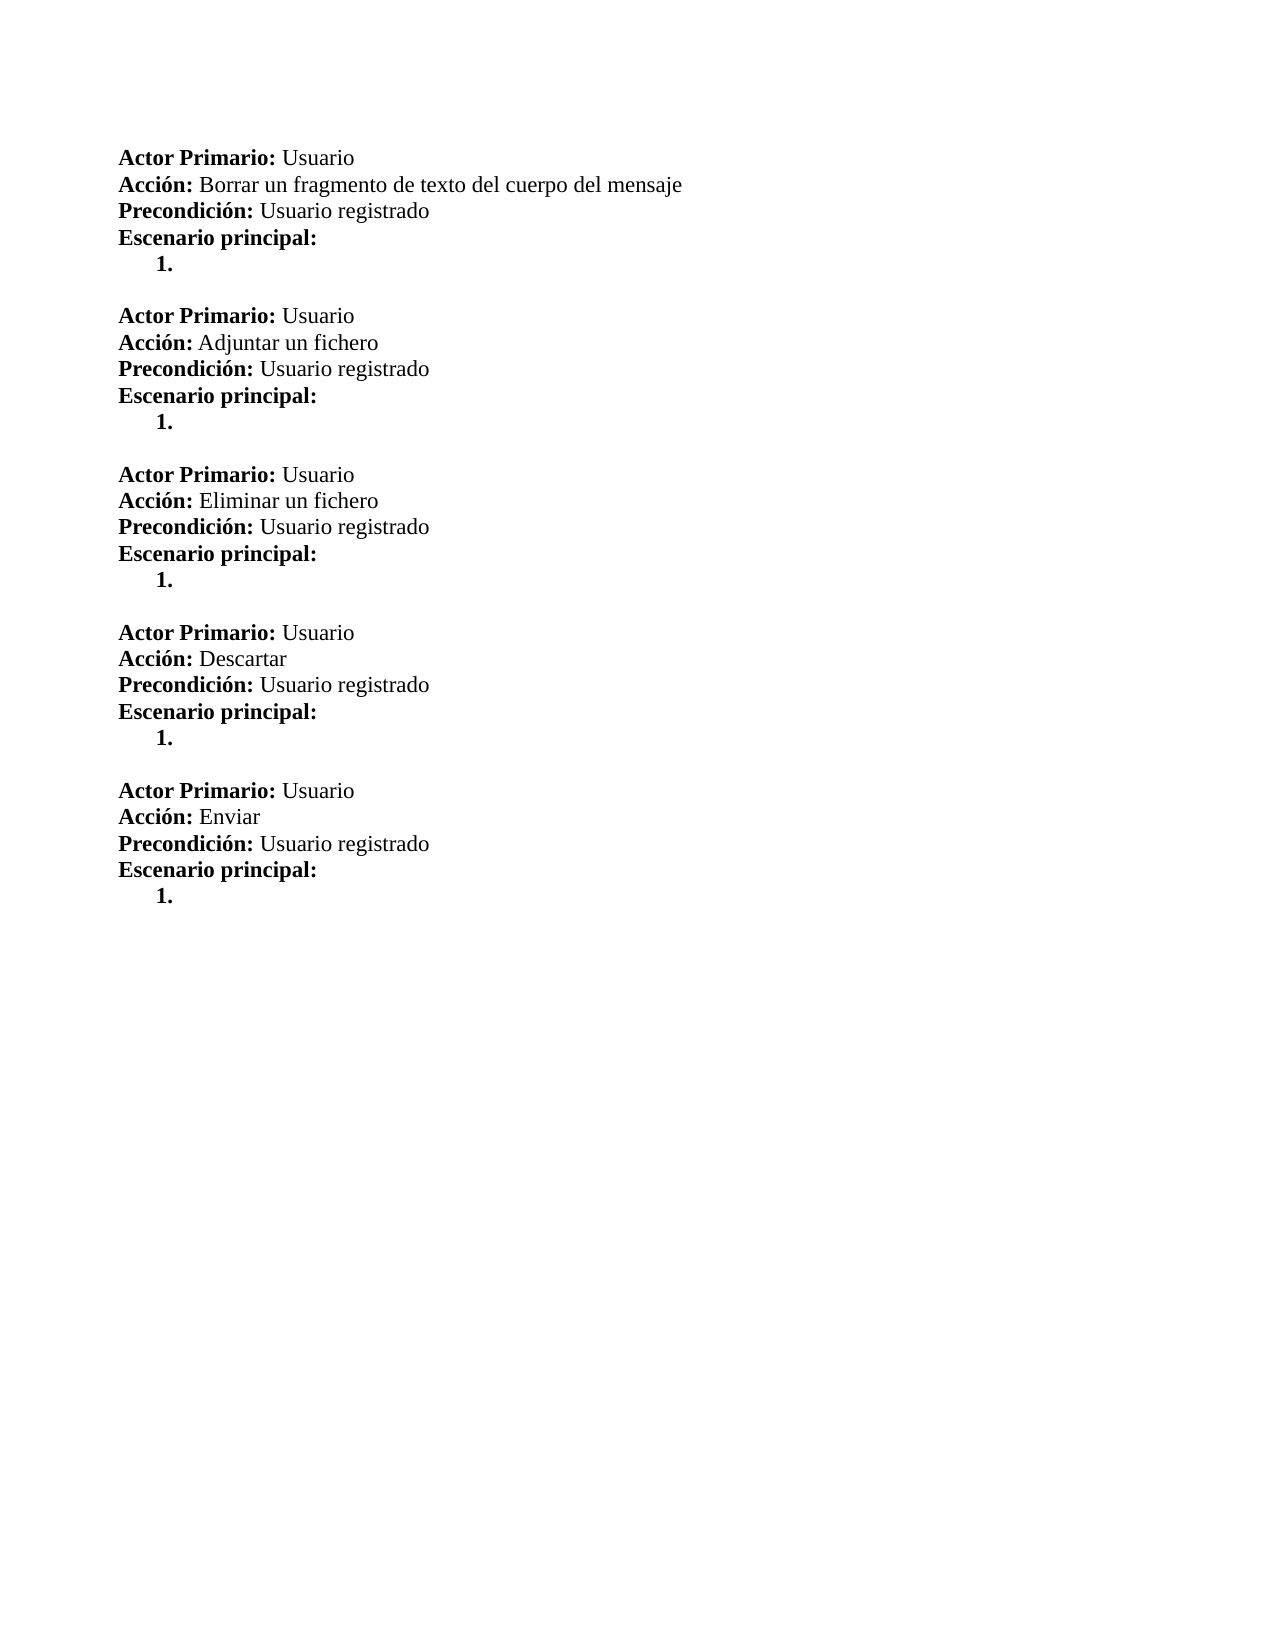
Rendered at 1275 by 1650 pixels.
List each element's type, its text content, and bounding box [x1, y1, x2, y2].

text Precondición: Usuario registrado [118, 672, 1157, 698]
text Escenario principal: [118, 540, 1157, 566]
text Acción: Adjuntar un fichero [118, 329, 1157, 355]
text Actor Primario: Usuario [118, 303, 1157, 329]
text Precondición: Usuario registrado [118, 513, 1157, 540]
text Acción: Eliminar un fichero [118, 487, 1157, 513]
text Actor Primario: Usuario [118, 777, 1157, 803]
text Escenario principal: [118, 382, 1157, 408]
text Precondición: Usuario registrado [118, 355, 1157, 382]
text Escenario principal: [118, 223, 1157, 250]
text Precondición: Usuario registrado [118, 197, 1157, 223]
text Acción: Borrar un fragmento de texto del cuerpo del mensaje [118, 171, 1157, 197]
text Acción: Descartar [118, 645, 1157, 672]
text Acción: Enviar [118, 803, 1157, 830]
text Actor Primario: Usuario [118, 144, 1157, 171]
text Actor Primario: Usuario [118, 619, 1157, 645]
text Escenario principal: [118, 856, 1157, 882]
text Actor Primario: Usuario [118, 461, 1157, 487]
text Escenario principal: [118, 698, 1157, 724]
text Precondición: Usuario registrado [118, 830, 1157, 856]
